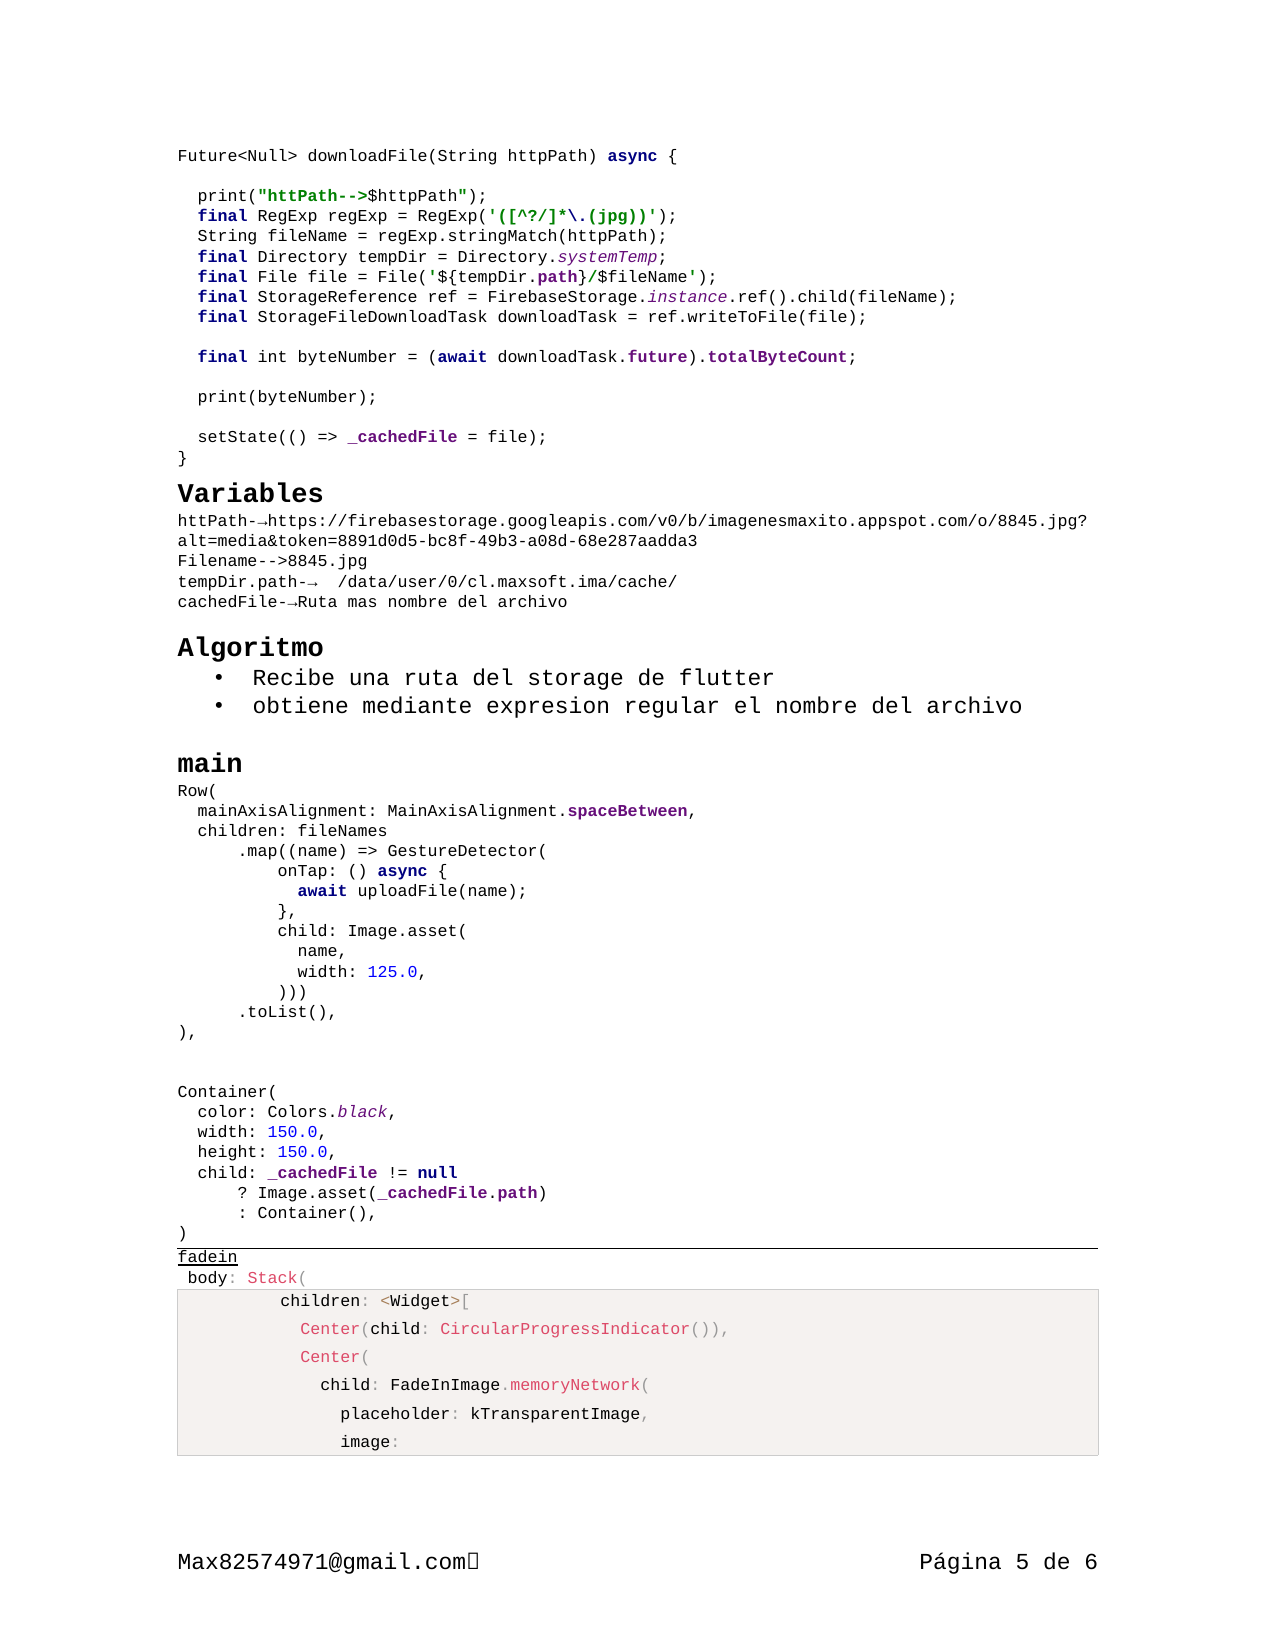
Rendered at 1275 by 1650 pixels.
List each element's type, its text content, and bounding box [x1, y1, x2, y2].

text child: FadeInImage.memoryNetwork( [178, 1374, 1098, 1396]
text Container( color: Colors.black, width: 150.0, height: 150.0, child: _cachedFile != null ? Image.asset(_cachedFile.path) : Container(), ) [177, 1084, 1098, 1248]
text httPath-→https://firebasestorage.googleapis.com/v0/b/imagenesmaxito.appspot.com/o/8845.jpg?alt=media&token=8891d0d5-bc8f-49b3-a08d-68e287aadda3 [177, 513, 1098, 552]
text fadein [177, 1249, 1098, 1268]
list obtiene mediante expresion regular el nombre del archivo [215, 694, 1098, 720]
text Row( mainAxisAlignment: MainAxisAlignment.spaceBetween, children: fileNames .map((name) => GestureDetector( onTap: () async { await uploadFile(name); }, child: Image.asset( name, width: 125.0, ))) .toList(), ), [177, 782, 1098, 1042]
list Recibe una ruta del storage de flutter [215, 666, 1098, 692]
text Algoritmo [177, 633, 1098, 664]
text body: Stack( [177, 1269, 1098, 1288]
text Filename-->8845.jpg [177, 553, 1098, 572]
text image: [178, 1430, 1098, 1455]
text children: <Widget>[ [178, 1290, 1098, 1311]
text cachedFile-→Ruta mas nombre del archivo [177, 593, 1098, 612]
text Variables [177, 480, 1098, 511]
text main [177, 749, 1098, 780]
text Future<Null> downloadFile(String httpPath) async { print("httPath-->$httpPath"); final RegExp regExp = RegExp('([^?/]*\.(jpg))'); String fileName = regExp.stringMatch(httpPath); final Directory tempDir = Directory.systemTemp; final File file = File('${tempDir.path}/$fileName'); final StorageReference ref = FirebaseStorage.instance.ref().child(fileName); final StorageFileDownloadTask downloadTask = ref.writeToFile(file); final int byteNumber = (await downloadTask.future).totalByteCount; print(byteNumber); setState(() => _cachedFile = file); } [177, 148, 1098, 468]
text tempDir.path-→ /data/user/0/cl.maxsoft.ima/cache/ [177, 573, 1098, 592]
text Center(child: CircularProgressIndicator()), [178, 1317, 1098, 1339]
text Center( [178, 1346, 1098, 1368]
text placeholder: kTransparentImage, [178, 1402, 1098, 1424]
